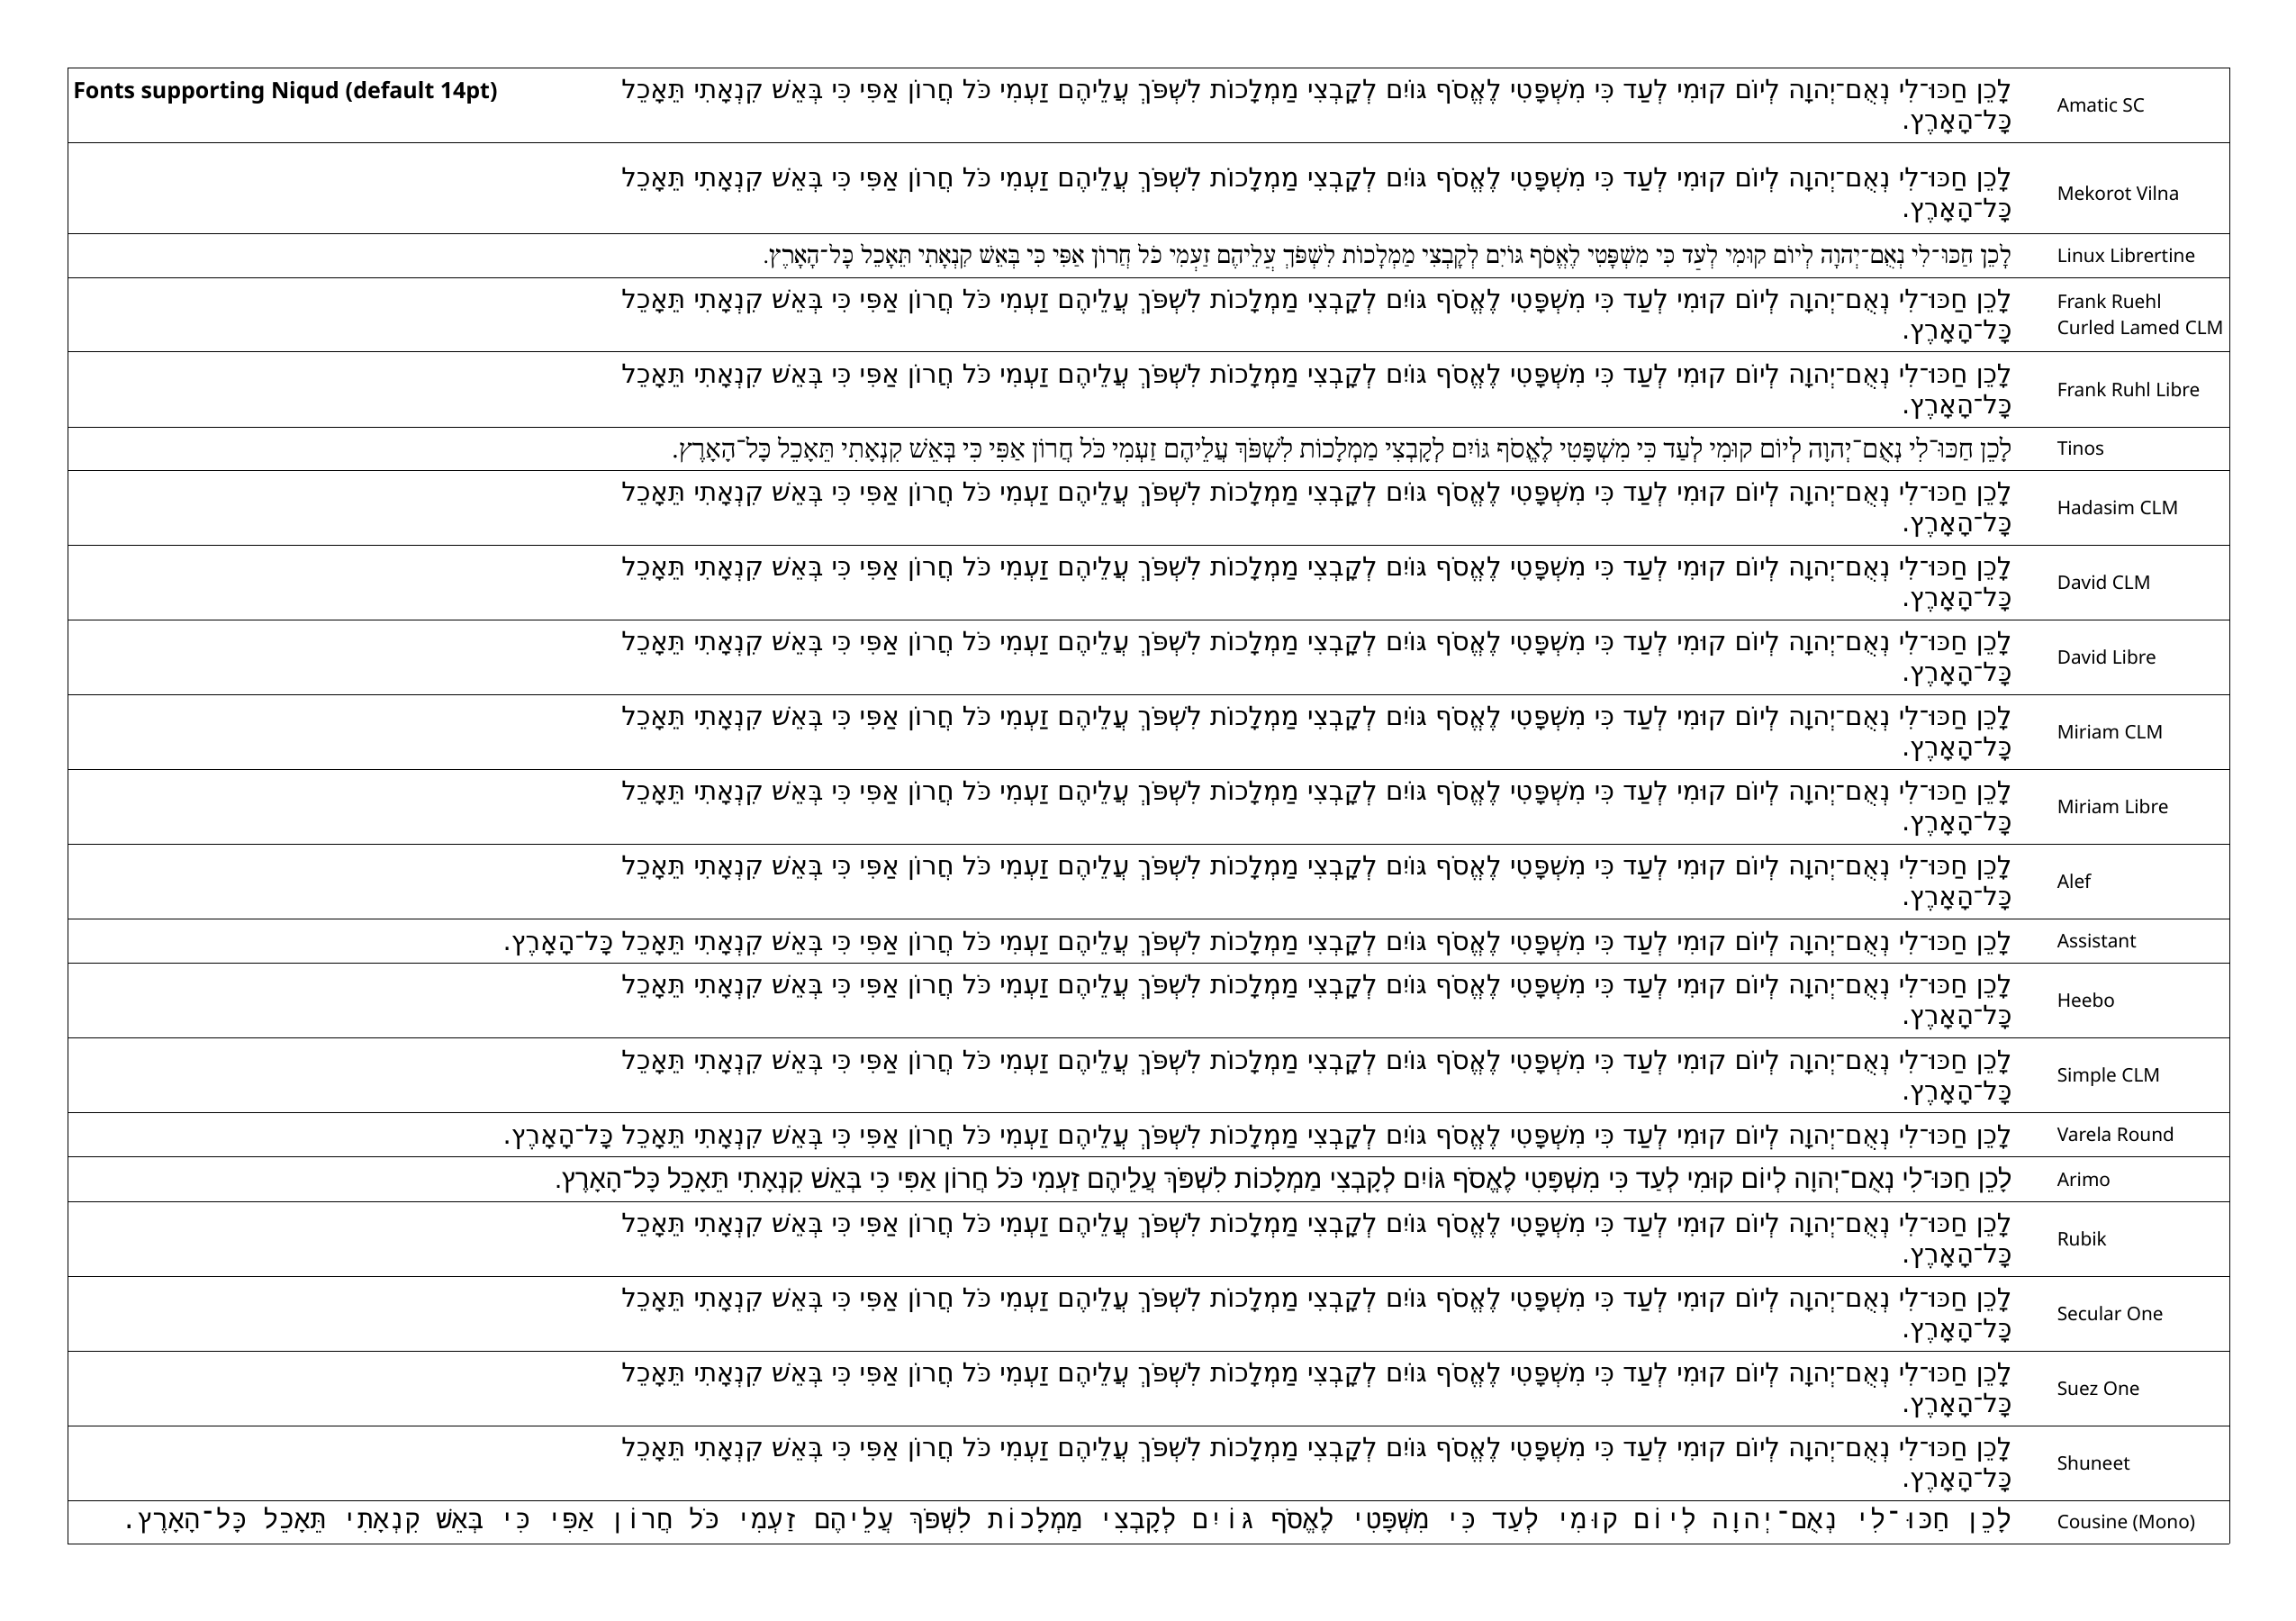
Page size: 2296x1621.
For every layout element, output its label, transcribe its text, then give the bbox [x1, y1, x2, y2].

table_cell לָכֵן חַכּוּ־לִי נְאֻם־יְהוָה לְיוֹם קוּמִי לְעַד כִּי מִשְׁפָּטִי לֶאֱסֹף גּוֹיִם לְקָבְצִי מַמְלָכוֹת לִשְׁפֹּךְ עֲלֵיהֶם זַעְמִי כֹּל חֲרוֹן אַפִּי כִּי בְּאֵשׁ קִנְאָתִי תֵּאָכֵל כָּל־הָאָרֶץ.‏ [522, 352, 2017, 426]
table_cell לָכֵן חַכּוּ־לִי נְאֻם־יְהוָה לְיוֹם קוּמִי לְעַד כִּי מִשְׁפָּטִי לֶאֱסֹף גּוֹיִם לְקָבְצִי מַמְלָכוֹת לִשְׁפֹּךְ עֲלֵיהֶם זַעְמִי כֹּל חֲרוֹן אַפִּי כִּי בְּאֵשׁ קִנְאָתִי תֵּאָכֵל כָּל־הָאָרֶץ.‏ [522, 964, 2017, 1037]
table_cell [68, 1352, 522, 1426]
table_cell Varela Round [2052, 1113, 2229, 1156]
table_cell לָכֵן חַכּוּ־לִי נְאֻם־יְהוָה לְיוֹם קוּמִי לְעַד כִּי מִשְׁפָּטִי לֶאֱסֹף גּוֹיִם לְקָבְצִי מַמְלָכוֹת לִשְׁפֹּךְ עֲלֵיהֶם זַעְמִי כֹּל חֲרוֹן אַפִּי כִּי בְּאֵשׁ קִנְאָתִי תֵּאָכֵל כָּל־הָאָרֶץ.‏ [68, 919, 2017, 963]
table_cell Cousine (Mono) [2052, 1501, 2229, 1544]
table_cell [68, 234, 522, 276]
table_cell לָכֵן חַכּוּ־לִי נְאֻם־יְהוָה לְיוֹם קוּמִי לְעַד כִּי מִשְׁפָּטִי לֶאֱסֹף גּוֹיִם לְקָבְצִי מַמְלָכוֹת לִשְׁפֹּךְ עֲלֵיהֶם זַעְמִי כֹּל חֲרוֹן אַפִּי כִּי בְּאֵשׁ קִנְאָתִי תֵּאָכֵל כָּל־הָאָרֶץ.‏ [522, 546, 2017, 620]
table_cell [2017, 471, 2051, 545]
table_cell Simple CLM [2052, 1038, 2229, 1112]
table_header Amatic SC [2052, 68, 2229, 142]
table_cell Tinos [2052, 428, 2229, 470]
table_cell [68, 845, 522, 919]
table_cell [68, 428, 522, 470]
table_header [2017, 68, 2051, 142]
table_cell לָכֵן חַכּוּ־לִי נְאֻם־יְהוָה לְיוֹם קוּמִי לְעַד כִּי מִשְׁפָּטִי לֶאֱסֹף גּוֹיִם לְקָבְצִי מַמְלָכוֹת לִשְׁפֹּךְ עֲלֵיהֶם זַעְמִי כֹּל חֲרוֹן אַפִּי כִּי בְּאֵשׁ קִנְאָתִי תֵּאָכֵל כָּל־הָאָרֶץ.‏ [522, 428, 2017, 470]
table_cell לָכֵן חַכּוּ־לִי נְאֻם־יְהוָה לְיוֹם קוּמִי לְעַד כִּי מִשְׁפָּטִי לֶאֱסֹף גּוֹיִם לְקָבְצִי מַמְלָכוֹת לִשְׁפֹּךְ עֲלֵיהֶם זַעְמִי כֹּל חֲרוֹן אַפִּי כִּי בְּאֵשׁ קִנְאָתִי תֵּאָכֵל כָּל־הָאָרֶץ.‏ [522, 845, 2017, 919]
table_cell [2017, 234, 2051, 276]
table_cell Miriam CLM [2052, 695, 2229, 769]
table_cell [2017, 352, 2051, 426]
table_cell Arimo [2052, 1157, 2229, 1200]
table_cell [2017, 278, 2051, 351]
table_cell לָכֵן חַכּוּ־לִי נְאֻם־יְהוָה לְיוֹם קוּמִי לְעַד כִּי מִשְׁפָּטִי לֶאֱסֹף גּוֹיִם לְקָבְצִי מַמְלָכוֹת לִשְׁפֹּךְ עֲלֵיהֶם זַעְמִי כֹּל חֲרוֹן אַפִּי כִּי בְּאֵשׁ קִנְאָתִי תֵּאָכֵל כָּל־הָאָרֶץ.‏ [68, 1113, 2017, 1156]
table_cell Shuneet [2052, 1426, 2229, 1500]
table_cell [68, 1277, 522, 1350]
table_cell [2017, 1202, 2051, 1276]
table_cell [68, 1157, 522, 1200]
table_cell [68, 770, 522, 844]
table_cell לָכֵן חַכּוּ־לִי נְאֻם־יְהוָה לְיוֹם קוּמִי לְעַד כִּי מִשְׁפָּטִי לֶאֱסֹף גּוֹיִם לְקָבְצִי מַמְלָכוֹת לִשְׁפֹּךְ עֲלֵיהֶם זַעְמִי כֹּל חֲרוֹן אַפִּי כִּי בְּאֵשׁ קִנְאָתִי תֵּאָכֵל כָּל־הָאָרֶץ.‏ [522, 234, 2017, 276]
table_cell [2017, 919, 2051, 963]
table_cell [68, 143, 522, 233]
table_cell [2017, 620, 2051, 694]
table_cell לָכֵן חַכּוּ־לִי נְאֻם־יְהוָה לְיוֹם קוּמִי לְעַד כִּי מִשְׁפָּטִי לֶאֱסֹף גּוֹיִם לְקָבְצִי מַמְלָכוֹת לִשְׁפֹּךְ עֲלֵיהֶם זַעְמִי כֹּל חֲרוֹן אַפִּי כִּי בְּאֵשׁ קִנְאָתִי תֵּאָכֵל כָּל־הָאָרֶץ.‏ [522, 1277, 2017, 1350]
table_cell [2017, 1352, 2051, 1426]
table_cell לָכֵן חַכּוּ־לִי נְאֻם־יְהוָה לְיוֹם קוּמִי לְעַד כִּי מִשְׁפָּטִי לֶאֱסֹף גּוֹיִם לְקָבְצִי מַמְלָכוֹת לִשְׁפֹּךְ עֲלֵיהֶם זַעְמִי כֹּל חֲרוֹן אַפִּי כִּי בְּאֵשׁ קִנְאָתִי תֵּאָכֵל כָּל־הָאָרֶץ.‏ [522, 1426, 2017, 1500]
table_header לָכֵן חַכּוּ־לִי נְאֻם־יְהוָה לְיוֹם קוּמִי לְעַד כִּי מִשְׁפָּטִי לֶאֱסֹף גּוֹיִם לְקָבְצִי מַמְלָכוֹת לִשְׁפֹּךְ עֲלֵיהֶם זַעְמִי כֹּל חֲרוֹן אַפִּי כִּי בְּאֵשׁ קִנְאָתִי תֵּאָכֵל כָּל־הָאָרֶץ.‏ [522, 68, 2017, 142]
table_cell Miriam Libre [2052, 770, 2229, 844]
table_cell Assistant [2052, 919, 2229, 963]
table_cell לָכֵן חַכּוּ־לִי נְאֻם־יְהוָה לְיוֹם קוּמִי לְעַד כִּי מִשְׁפָּטִי לֶאֱסֹף גּוֹיִם לְקָבְצִי מַמְלָכוֹת לִשְׁפֹּךְ עֲלֵיהֶם זַעְמִי כֹּל חֲרוֹן אַפִּי כִּי בְּאֵשׁ קִנְאָתִי תֵּאָכֵל כָּל־הָאָרֶץ.‏ [522, 1038, 2017, 1112]
table_cell Hadasim CLM [2052, 471, 2229, 545]
table_cell Suez One [2052, 1352, 2229, 1426]
table_cell לָכֵן חַכּוּ־לִי נְאֻם־יְהוָה לְיוֹם קוּמִי לְעַד כִּי מִשְׁפָּטִי לֶאֱסֹף גּוֹיִם לְקָבְצִי מַמְלָכוֹת לִשְׁפֹּךְ עֲלֵיהֶם זַעְמִי כֹּל חֲרוֹן אַפִּי כִּי בְּאֵשׁ קִנְאָתִי תֵּאָכֵל כָּל־הָאָרֶץ.‏ [522, 1202, 2017, 1276]
table_cell [2017, 1277, 2051, 1350]
table_cell Frank Ruehl Curled Lamed CLM [2052, 278, 2229, 351]
table_cell [2017, 546, 2051, 620]
table_cell [2017, 1426, 2051, 1500]
table_cell Linux Librertine [2052, 234, 2229, 276]
table_cell [68, 695, 522, 769]
table_cell [68, 352, 522, 426]
table_cell [68, 471, 522, 545]
table_cell [2017, 143, 2051, 233]
table_cell Alef [2052, 845, 2229, 919]
table_cell [68, 1038, 522, 1112]
table_cell [2017, 1501, 2051, 1544]
table_cell Heebo [2052, 964, 2229, 1037]
table_cell Mekorot Vilna [2052, 143, 2229, 233]
table_cell [2017, 1113, 2051, 1156]
table_cell לָכֵן חַכּוּ־לִי נְאֻם־יְהוָה לְיוֹם קוּמִי לְעַד כִּי מִשְׁפָּטִי לֶאֱסֹף גּוֹיִם לְקָבְצִי מַמְלָכוֹת לִשְׁפֹּךְ עֲלֵיהֶם זַעְמִי כֹּל חֲרוֹן אַפִּי כִּי בְּאֵשׁ קִנְאָתִי תֵּאָכֵל כָּל־הָאָרֶץ.‏ [68, 1501, 2017, 1544]
table_cell [68, 620, 522, 694]
table_cell David CLM [2052, 546, 2229, 620]
table_cell לָכֵן חַכּוּ־לִי נְאֻם־יְהוָה לְיוֹם קוּמִי לְעַד כִּי מִשְׁפָּטִי לֶאֱסֹף גּוֹיִם לְקָבְצִי מַמְלָכוֹת לִשְׁפֹּךְ עֲלֵיהֶם זַעְמִי כֹּל חֲרוֹן אַפִּי כִּי בְּאֵשׁ קִנְאָתִי תֵּאָכֵל כָּל־הָאָרֶץ.‏ [522, 1157, 2017, 1200]
table_cell לָכֵן חַכּוּ־לִי נְאֻם־יְהוָה לְיוֹם קוּמִי לְעַד כִּי מִשְׁפָּטִי לֶאֱסֹף גּוֹיִם לְקָבְצִי מַמְלָכוֹת לִשְׁפֹּךְ עֲלֵיהֶם זַעְמִי כֹּל חֲרוֹן אַפִּי כִּי בְּאֵשׁ קִנְאָתִי תֵּאָכֵל כָּל־הָאָרֶץ.‏ [522, 770, 2017, 844]
table_cell לָכֵן חַכּוּ־לִי נְאֻם־יְהוָה לְיוֹם קוּמִי לְעַד כִּי מִשְׁפָּטִי לֶאֱסֹף גּוֹיִם לְקָבְצִי מַמְלָכוֹת לִשְׁפֹּךְ עֲלֵיהֶם זַעְמִי כֹּל חֲרוֹן אַפִּי כִּי בְּאֵשׁ קִנְאָתִי תֵּאָכֵל כָּל־הָאָרֶץ.‏ [522, 620, 2017, 694]
table_cell Secular One [2052, 1277, 2229, 1350]
table_cell [2017, 845, 2051, 919]
table_cell לָכֵן חַכּוּ־לִי נְאֻם־יְהוָה לְיוֹם קוּמִי לְעַד כִּי מִשְׁפָּטִי לֶאֱסֹף גּוֹיִם לְקָבְצִי מַמְלָכוֹת לִשְׁפֹּךְ עֲלֵיהֶם זַעְמִי כֹּל חֲרוֹן אַפִּי כִּי בְּאֵשׁ קִנְאָתִי תֵּאָכֵל כָּל־הָאָרֶץ.‏ [522, 278, 2017, 351]
table_cell [2017, 1157, 2051, 1200]
table_cell David Libre [2052, 620, 2229, 694]
table_cell [68, 546, 522, 620]
table_header Fonts supporting Niqud (default 14pt) [68, 68, 522, 142]
table_cell לָכֵן חַכּוּ־לִי נְאֻם־יְהוָה לְיוֹם קוּמִי לְעַד כִּי מִשְׁפָּטִי לֶאֱסֹף גּוֹיִם לְקָבְצִי מַמְלָכוֹת לִשְׁפֹּךְ עֲלֵיהֶם זַעְמִי כֹּל חֲרוֹן אַפִּי כִּי בְּאֵשׁ קִנְאָתִי תֵּאָכֵל כָּל־הָאָרֶץ.‏ [522, 471, 2017, 545]
table_cell לָכֵן חַכּוּ־לִי נְאֻם־יְהוָה לְיוֹם קוּמִי לְעַד כִּי מִשְׁפָּטִי לֶאֱסֹף גּוֹיִם לְקָבְצִי מַמְלָכוֹת לִשְׁפֹּךְ עֲלֵיהֶם זַעְמִי כֹּל חֲרוֹן אַפִּי כִּי בְּאֵשׁ קִנְאָתִי תֵּאָכֵל כָּל־הָאָרֶץ.‏ [522, 695, 2017, 769]
table_cell [2017, 428, 2051, 470]
table_cell [68, 278, 522, 351]
table_cell [68, 1426, 522, 1500]
table_cell [2017, 964, 2051, 1037]
table_cell לָכֵן חַכּוּ־לִי נְאֻם־יְהוָה לְיוֹם קוּמִי לְעַד כִּי מִשְׁפָּטִי לֶאֱסֹף גּוֹיִם לְקָבְצִי מַמְלָכוֹת לִשְׁפֹּךְ עֲלֵיהֶם זַעְמִי כֹּל חֲרוֹן אַפִּי כִּי בְּאֵשׁ קִנְאָתִי תֵּאָכֵל כָּל־הָאָרֶץ.‏ [522, 1352, 2017, 1426]
table_cell [68, 1202, 522, 1276]
table_cell [2017, 695, 2051, 769]
table_cell [68, 964, 522, 1037]
table_cell Frank Ruhl Libre [2052, 352, 2229, 426]
table_cell [2017, 770, 2051, 844]
table_cell [2017, 1038, 2051, 1112]
table_cell Rubik [2052, 1202, 2229, 1276]
table_cell לָכֵן חַכּוּ־לִי נְאֻם־יְהוָה לְיוֹם קוּמִי לְעַד כִּי מִשְׁפָּטִי לֶאֱסֹף גּוֹיִם לְקָבְצִי מַמְלָכוֹת לִשְׁפֹּךְ עֲלֵיהֶם זַעְמִי כֹּל חֲרוֹן אַפִּי כִּי בְּאֵשׁ קִנְאָתִי תֵּאָכֵל כָּל־הָאָרֶץ.‏ [522, 143, 2017, 233]
